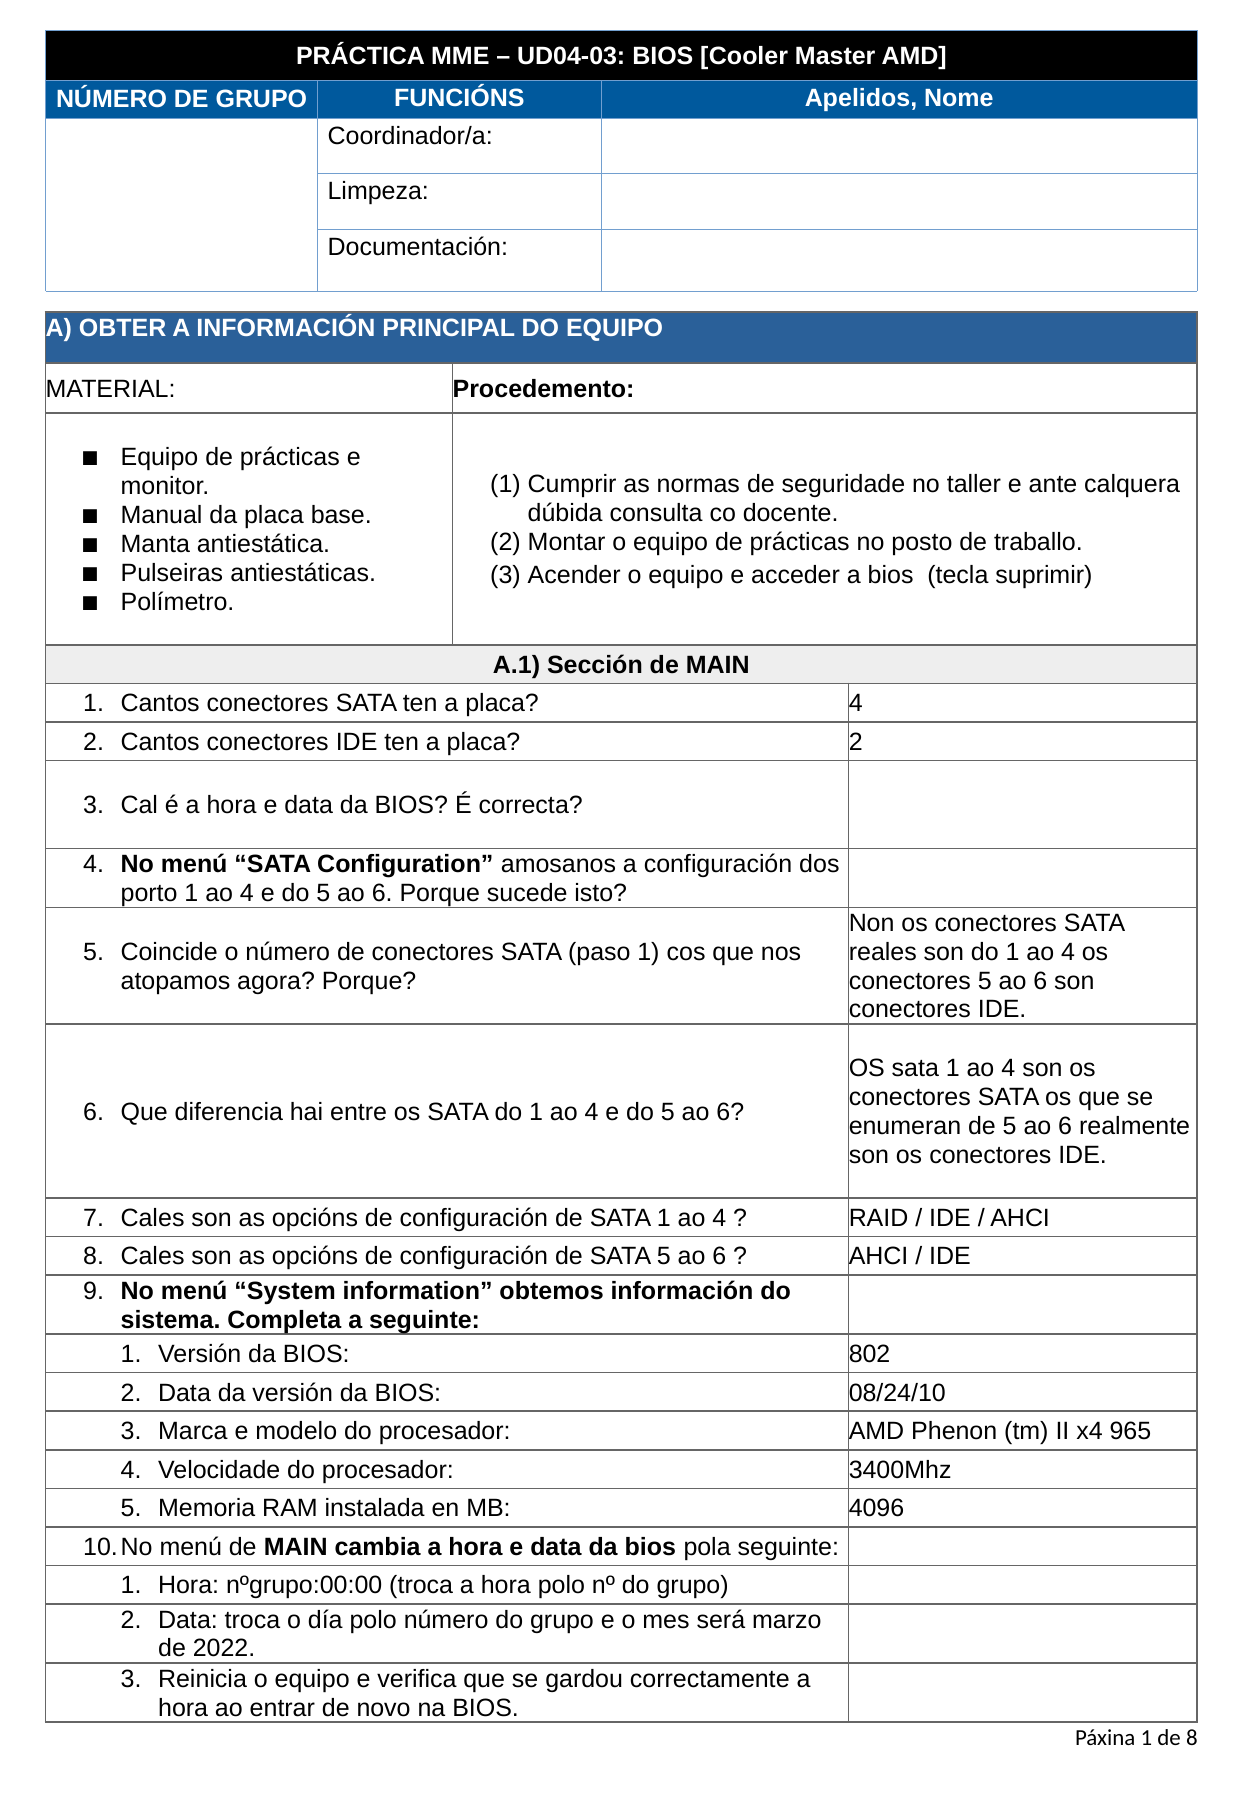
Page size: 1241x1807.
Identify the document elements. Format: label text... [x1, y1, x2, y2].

table_cell Apelidos, Nome [602, 81, 1197, 118]
table_cell Cumprir as normas de seguridade no taller e ante calquera dúbida consulta co docente. Montar o equipo de prácticas no posto de traballo. Acender o equipo e acceder a bios (tecla suprimir) [453, 414, 1196, 644]
table_cell Cantos conectores IDE ten a placa? [46, 723, 848, 760]
table_cell Coincide o número de conectores SATA (paso 1) cos que nos atopamos agora? Porque? [46, 908, 848, 1023]
table_cell Equipo de prácticas e monitor. Manual da placa base. Manta antiestática. Pulseiras antiestáticas. Polímetro. [46, 414, 452, 644]
table_header PRÁCTICA MME – UD04-03: BIOS [Cooler Master AMD] [46, 31, 1197, 80]
table_cell [602, 230, 1197, 291]
table_cell Non os conectores SATA reales son do 1 ao 4 os conectores 5 ao 6 son conectores IDE. [849, 908, 1196, 1023]
table_cell Hora: nºgrupo:00:00 (troca a hora polo nº do grupo) [46, 1566, 848, 1603]
table_cell [849, 1528, 1196, 1564]
table_cell Cal é a hora e data da BIOS? É correcta? [46, 761, 848, 847]
table_cell AHCI / IDE [849, 1237, 1196, 1274]
table_cell Cales son as opcións de configuración de SATA 5 ao 6 ? [46, 1237, 848, 1274]
table_cell Marca e modelo do procesador: [46, 1412, 848, 1449]
table_header A) OBTER A INFORMACIÓN PRINCIPAL DO EQUIPO [46, 313, 1196, 362]
table_cell 2 [849, 723, 1196, 760]
table_cell Limpeza: [318, 174, 601, 229]
table_cell AMD Phenon (tm) II x4 965 [849, 1412, 1196, 1449]
table_cell Velocidade do procesador: [46, 1451, 848, 1487]
table_cell Documentación: [318, 230, 601, 291]
table_cell [849, 1566, 1196, 1603]
table_cell Cantos conectores SATA ten a placa? [46, 684, 848, 721]
table_cell [849, 1605, 1196, 1662]
table_cell RAID / IDE / AHCI [849, 1199, 1196, 1236]
table_cell 4 [849, 684, 1196, 721]
table_cell A.1) Sección de MAIN [46, 646, 1196, 683]
table_cell Cales son as opcións de configuración de SATA 1 ao 4 ? [46, 1199, 848, 1236]
table_cell Data: troca o día polo número do grupo e o mes será marzo de 2022. [46, 1605, 848, 1662]
table_cell No menú “SATA Configuration” amosanos a configuración dos porto 1 ao 4 e do 5 ao 6. Porque sucede isto? [46, 849, 848, 907]
table_cell 4096 [849, 1489, 1196, 1526]
table_cell 802 [849, 1335, 1196, 1372]
table_cell [849, 849, 1196, 907]
table_cell [602, 174, 1197, 229]
table_cell No menú de MAIN cambia a hora e data da bios pola seguinte: [46, 1528, 848, 1564]
table_cell Coordinador/a: [318, 119, 601, 173]
table_cell Versión da BIOS: [46, 1335, 848, 1372]
table_cell NÚMERO DE GRUPO [46, 81, 317, 118]
table_cell Memoria RAM instalada en MB: [46, 1489, 848, 1526]
table_cell 3400Mhz [849, 1451, 1196, 1487]
table_cell Que diferencia hai entre os SATA do 1 ao 4 e do 5 ao 6? [46, 1025, 848, 1197]
table_cell MATERIAL: [46, 364, 452, 412]
table_cell OS sata 1 ao 4 son os conectores SATA os que se enumeran de 5 ao 6 realmente son os conectores IDE. [849, 1025, 1196, 1197]
table_cell Reinicia o equipo e verifica que se gardou correctamente a hora ao entrar de novo na BIOS. [46, 1664, 848, 1721]
table_cell No menú “System information” obtemos información do sistema. Completa a seguinte: [46, 1276, 848, 1333]
table_cell [849, 1664, 1196, 1721]
table_cell FUNCIÓNS [318, 81, 601, 118]
table_cell Procedemento: [453, 364, 1196, 412]
table_cell 08/24/10 [849, 1373, 1196, 1410]
table_cell [849, 1276, 1196, 1333]
table_cell [602, 119, 1197, 173]
table_cell [46, 119, 317, 291]
table_cell Data da versión da BIOS: [46, 1373, 848, 1410]
table_cell [849, 761, 1196, 847]
